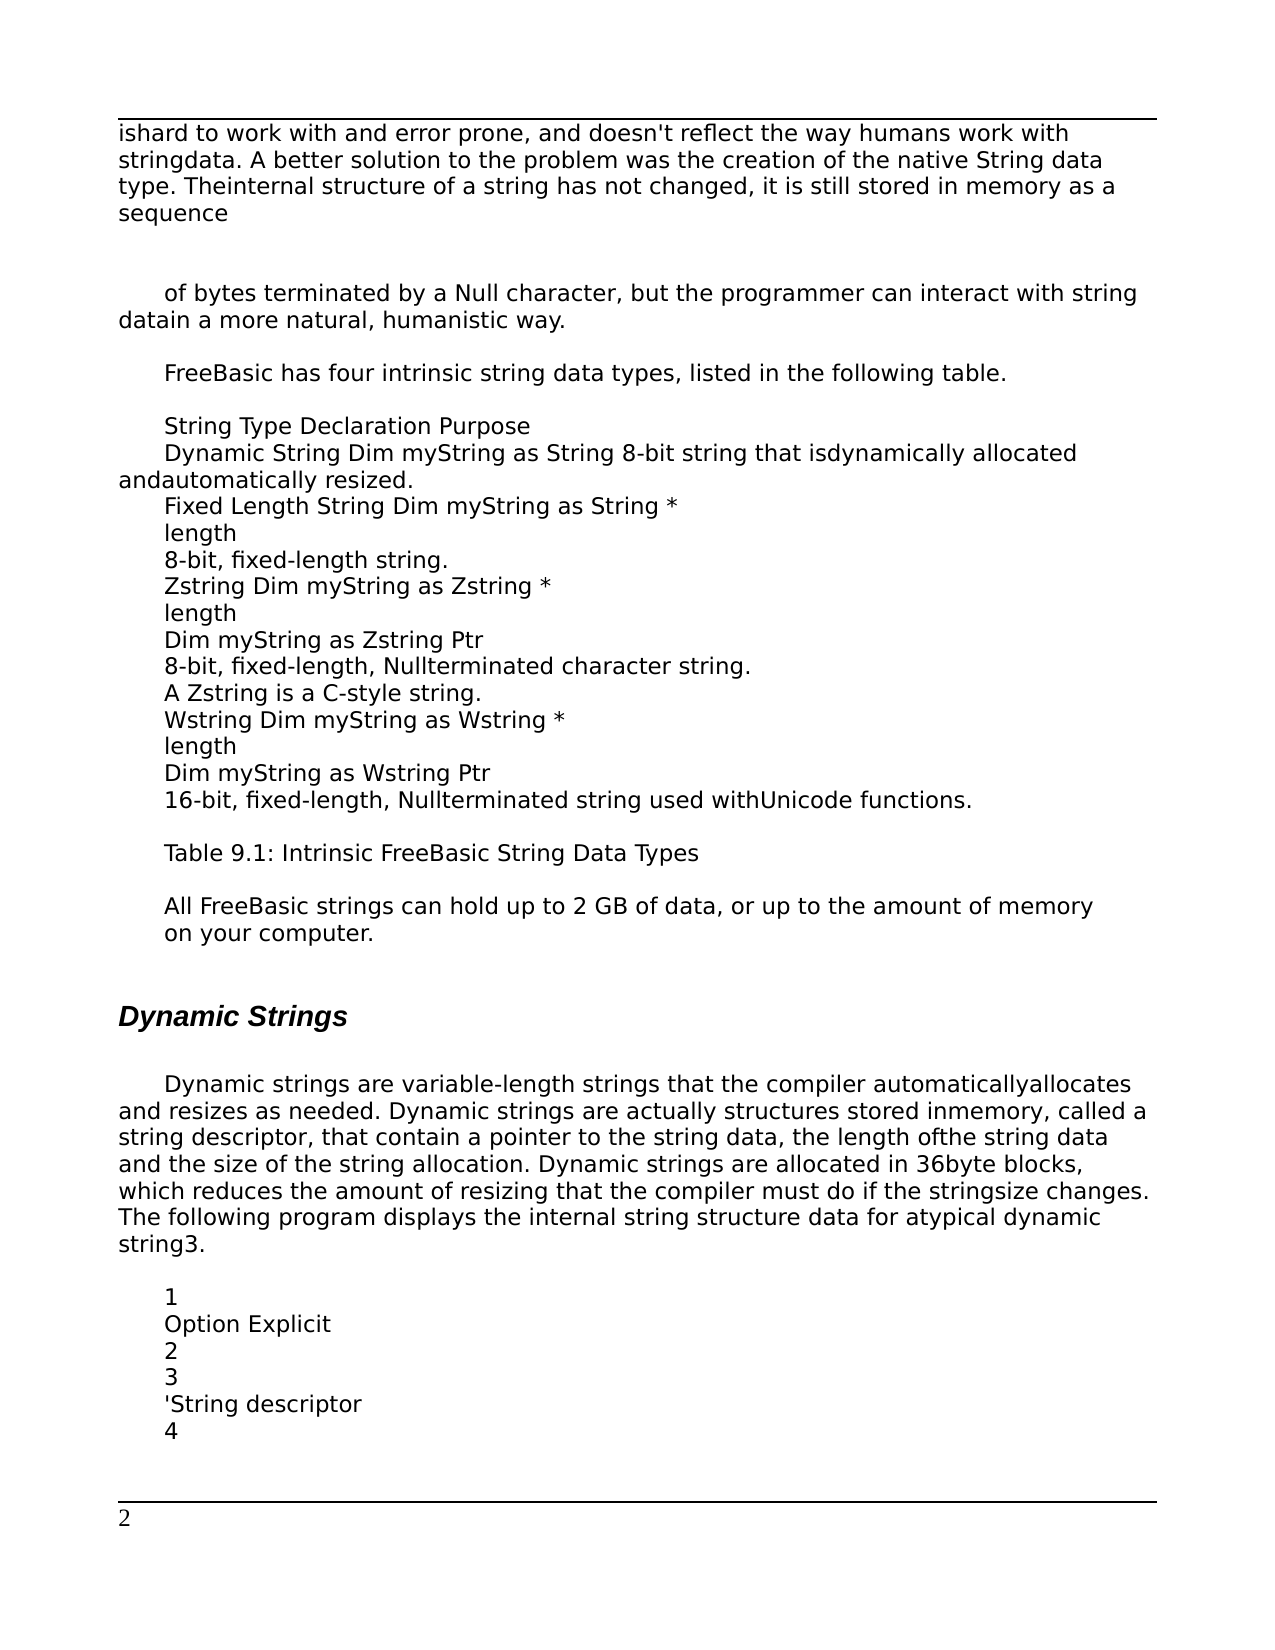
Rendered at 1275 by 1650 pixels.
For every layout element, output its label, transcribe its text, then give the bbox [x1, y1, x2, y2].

text Zstring Dim myString as Zstring * [118, 573, 1157, 600]
text 16-bit, fixed-length, Nullterminated string used withUnicode functions. [118, 787, 1157, 813]
text Option Explicit [118, 1311, 1157, 1338]
text of bytes terminated by a Null character, but the programmer can interact with string datain a more natural, humanistic way. [118, 280, 1157, 333]
text 8-bit, fixed-length string. [118, 547, 1157, 573]
text Dynamic strings are variable-length strings that the compiler automaticallyallocates and resizes as needed. Dynamic strings are actually structures stored inmemory, called a string descriptor, that contain a pointer to the string data, the length ofthe string data and the size of the string allocation. Dynamic strings are allocated in 36byte blocks, which reduces the amount of resizing that the compiler must do if the stringsize changes. The following program displays the internal string structure data for atypical dynamic string3. [118, 1071, 1157, 1258]
text 8-bit, fixed-length, Nullterminated character string. [118, 653, 1157, 680]
subtitle Dynamic Strings [118, 998, 1157, 1032]
text Wstring Dim myString as Wstring * [118, 707, 1157, 733]
text length [118, 520, 1157, 547]
text FreeBasic has four intrinsic string data types, listed in the following table. [118, 360, 1157, 387]
text 1 [118, 1284, 1157, 1311]
text Dynamic String Dim myString as String 8-bit string that isdynamically allocated andautomatically resized. [118, 440, 1157, 493]
text length [118, 600, 1157, 627]
text 3 [118, 1364, 1157, 1391]
text on your computer. [118, 920, 1157, 947]
text Dim myString as Zstring Ptr [118, 627, 1157, 653]
text ishard to work with and error prone, and doesn't reflect the way humans work with stringdata. A better solution to the problem was the creation of the native String data type. Theinternal structure of a string has not changed, it is still stored in memory as a sequence [118, 120, 1157, 227]
text All FreeBasic strings can hold up to 2 GB of data, or up to the amount of memory [118, 893, 1157, 920]
text 4 [118, 1418, 1157, 1444]
text String Type Declaration Purpose [118, 413, 1157, 440]
text Dim myString as Wstring Ptr [118, 760, 1157, 787]
text Fixed Length String Dim myString as String * [118, 493, 1157, 520]
text 2 [118, 1338, 1157, 1364]
text A Zstring is a C-style string. [118, 680, 1157, 707]
text Table 9.1: Intrinsic FreeBasic String Data Types [118, 840, 1157, 867]
text 'String descriptor [118, 1391, 1157, 1418]
text length [118, 733, 1157, 760]
